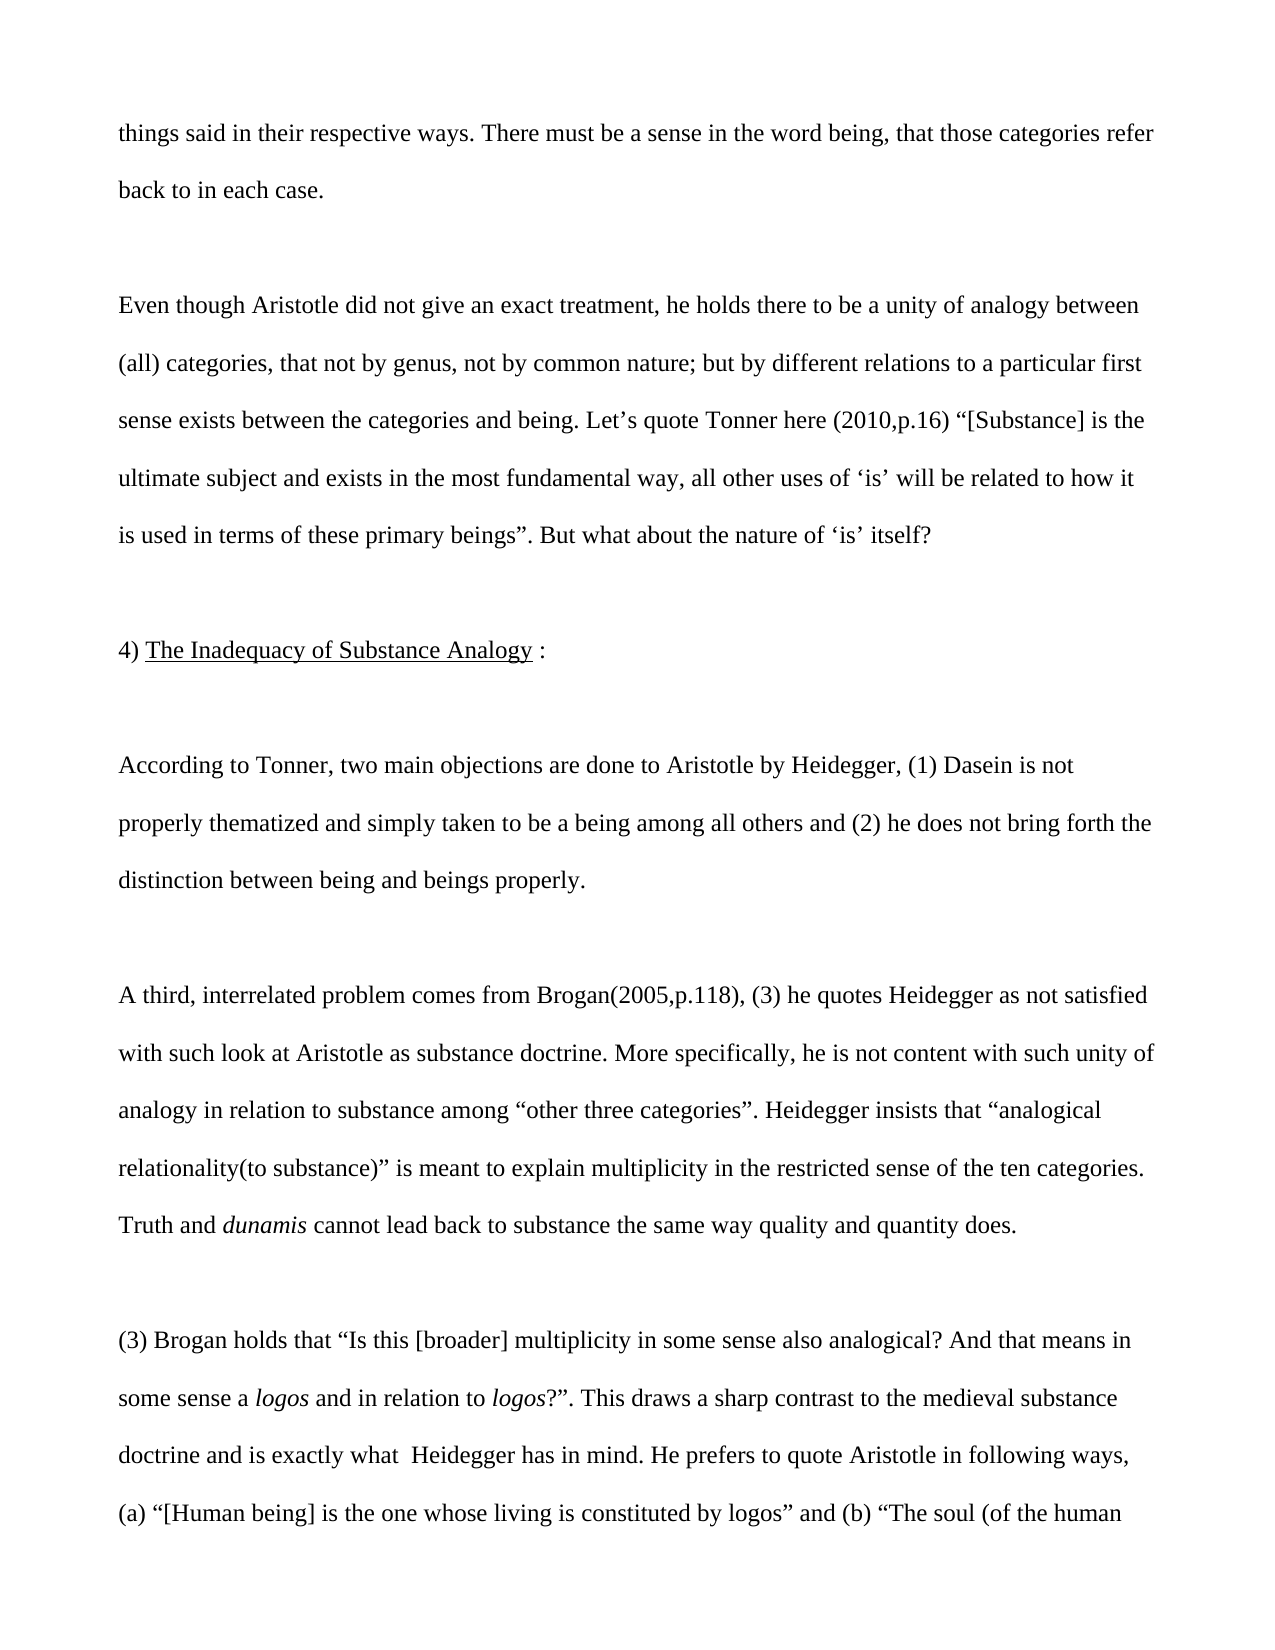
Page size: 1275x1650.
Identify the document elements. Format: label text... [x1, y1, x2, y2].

text 4) The Inadequacy of Substance Analogy : [118, 636, 1157, 664]
text things said in their respective ways. There must be a sense in the word being, that those categories refer back to in each case. [118, 118, 1157, 204]
text According to Tonner, two main objections are done to Aristotle by Heidegger, (1) Dasein is not properly thematized and simply taken to be a being among all others and (2) he does not bring forth the distinction between being and beings properly. [118, 751, 1157, 894]
text A third, interrelated problem comes from Brogan(2005,p.118), (3) he quotes Heidegger as not satisfied with such look at Aristotle as substance doctrine. More specifically, he is not content with such unity of analogy in relation to substance among “other three categories”. Heidegger insists that “analogical relationality(to substance)” is meant to explain multiplicity in the restricted sense of the ten categories. Truth and dunamis cannot lead back to substance the same way quality and quantity does. [118, 981, 1157, 1239]
text Even though Aristotle did not give an exact treatment, he holds there to be a unity of analogy between (all) categories, that not by genus, not by common nature; but by different relations to a particular first sense exists between the categories and being. Let’s quote Tonner here (2010,p.16) “[Substance] is the ultimate subject and exists in the most fundamental way, all other uses of ‘is’ will be related to how it is used in terms of these primary beings”. But what about the nature of ‘is’ itself? [118, 291, 1157, 549]
text (3) Brogan holds that “Is this [broader] multiplicity in some sense also analogical? And that means in some sense a logos and in relation to logos?”. This draws a sharp contrast to the medieval substance doctrine and is exactly what Heidegger has in mind. He prefers to quote Aristotle in following ways, (a) “[Human being] is the one whose living is constituted by logos” and (b) “The soul (of the human [118, 1326, 1157, 1527]
